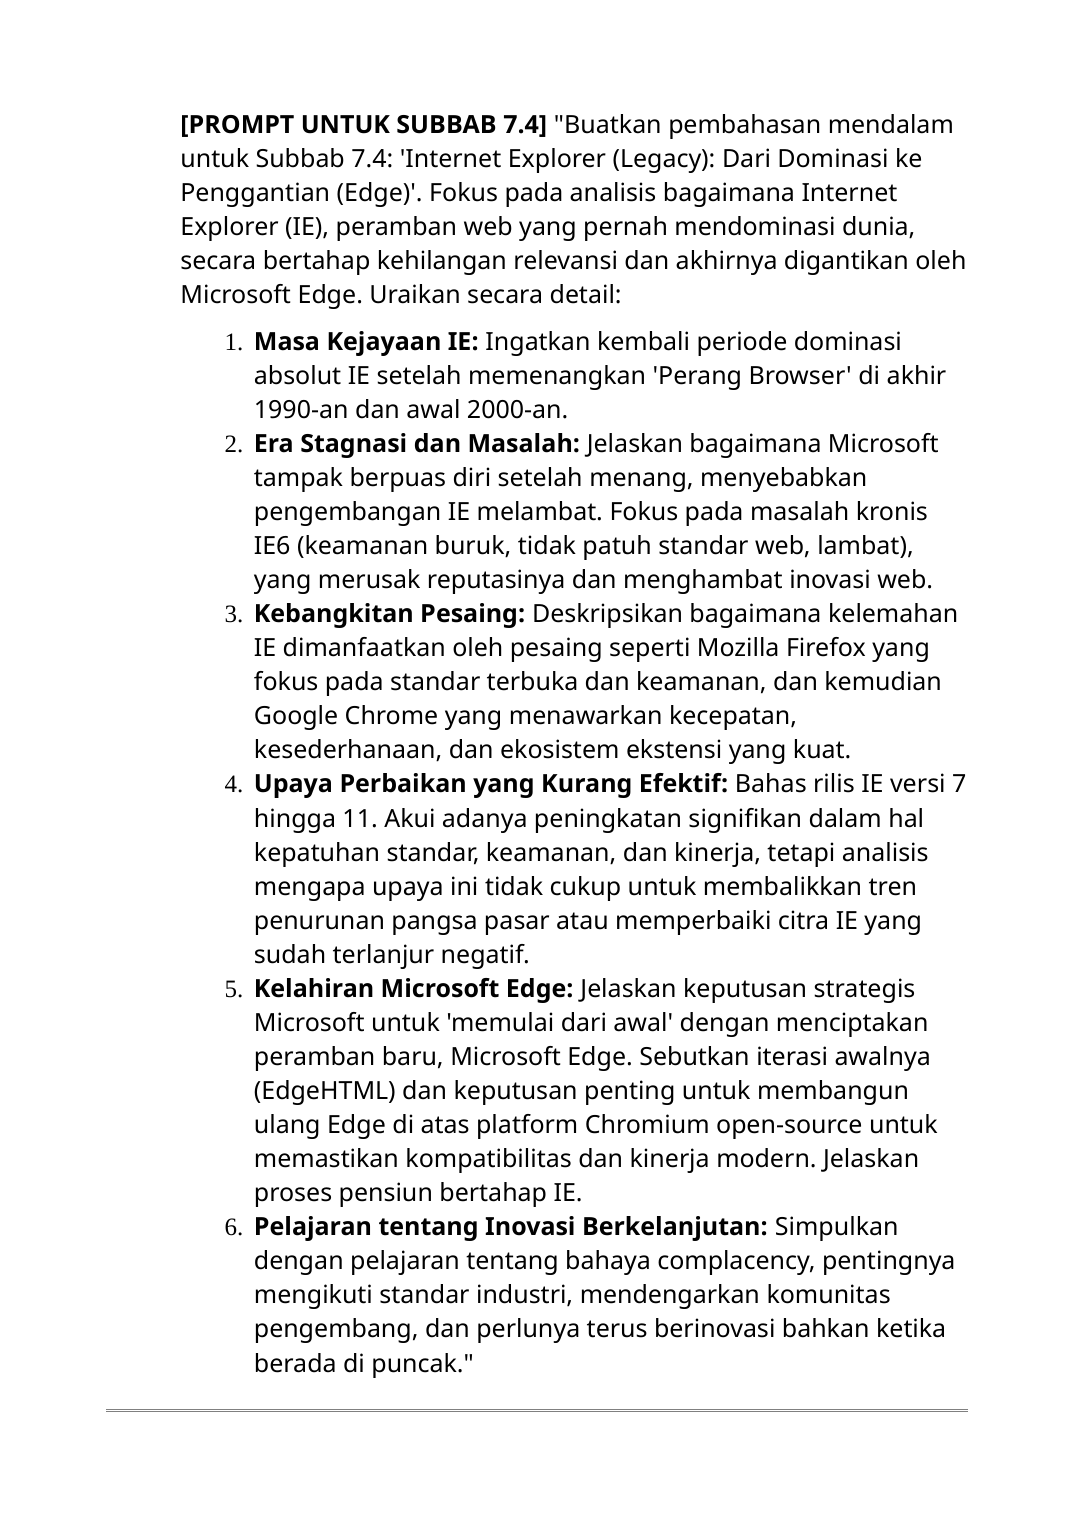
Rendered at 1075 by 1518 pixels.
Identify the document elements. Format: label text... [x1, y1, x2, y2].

list Era Stagnasi dan Masalah: Jelaskan bagaimana Microsoft tampak berpuas diri setelah menang, menyebabkan pengembangan IE melambat. Fokus pada masalah kronis IE6 (keamanan buruk, tidak patuh standar web, lambat), yang merusak reputasinya dan menghambat inovasi web. [224, 426, 968, 596]
list Masa Kejayaan IE: Ingatkan kembali periode dominasi absolut IE setelah memenangkan 'Perang Browser' di akhir 1990-an dan awal 2000-an. [224, 323, 968, 426]
list Kelahiran Microsoft Edge: Jelaskan keputusan strategis Microsoft untuk 'memulai dari awal' dengan menciptakan peramban baru, Microsoft Edge. Sebutkan iterasi awalnya (EdgeHTML) dan keputusan penting untuk membangun ulang Edge di atas platform Chromium open-source untuk memastikan kompatibilitas dan kinerja modern. Jelaskan proses pensiun bertahap IE. [224, 971, 968, 1209]
list Pelajaran tentang Inovasi Berkelanjutan: Simpulkan dengan pelajaran tentang bahaya complacency, pentingnya mengikuti standar industri, mendengarkan komunitas pengembang, dan perlunya terus berinovasi bahkan ketika berada di puncak." [224, 1209, 968, 1379]
list Kebangkitan Pesaing: Deskripsikan bagaimana kelemahan IE dimanfaatkan oleh pesaing seperti Mozilla Firefox yang fokus pada standar terbuka dan keamanan, dan kemudian Google Chrome yang menawarkan kecepatan, kesederhanaan, dan ekosistem ekstensi yang kuat. [224, 596, 968, 766]
list [PROMPT UNTUK SUBBAB 7.4] "Buatkan pembahasan mendalam untuk Subbab 7.4: 'Internet Explorer (Legacy): Dari Dominasi ke Penggantian (Edge)'. Fokus pada analisis bagaimana Internet Explorer (IE), peramban web yang pernah mendominasi dunia, secara bertahap kehilangan relevansi dan akhirnya digantikan oleh Microsoft Edge. Uraikan secara detail: [151, 106, 968, 311]
list Upaya Perbaikan yang Kurang Efektif: Bahas rilis IE versi 7 hingga 11. Akui adanya peningkatan signifikan dalam hal kepatuhan standar, keamanan, dan kinerja, tetapi analisis mengapa upaya ini tidak cukup untuk membalikkan tren penurunan pangsa pasar atau memperbaiki citra IE yang sudah terlanjur negatif. [224, 766, 968, 971]
